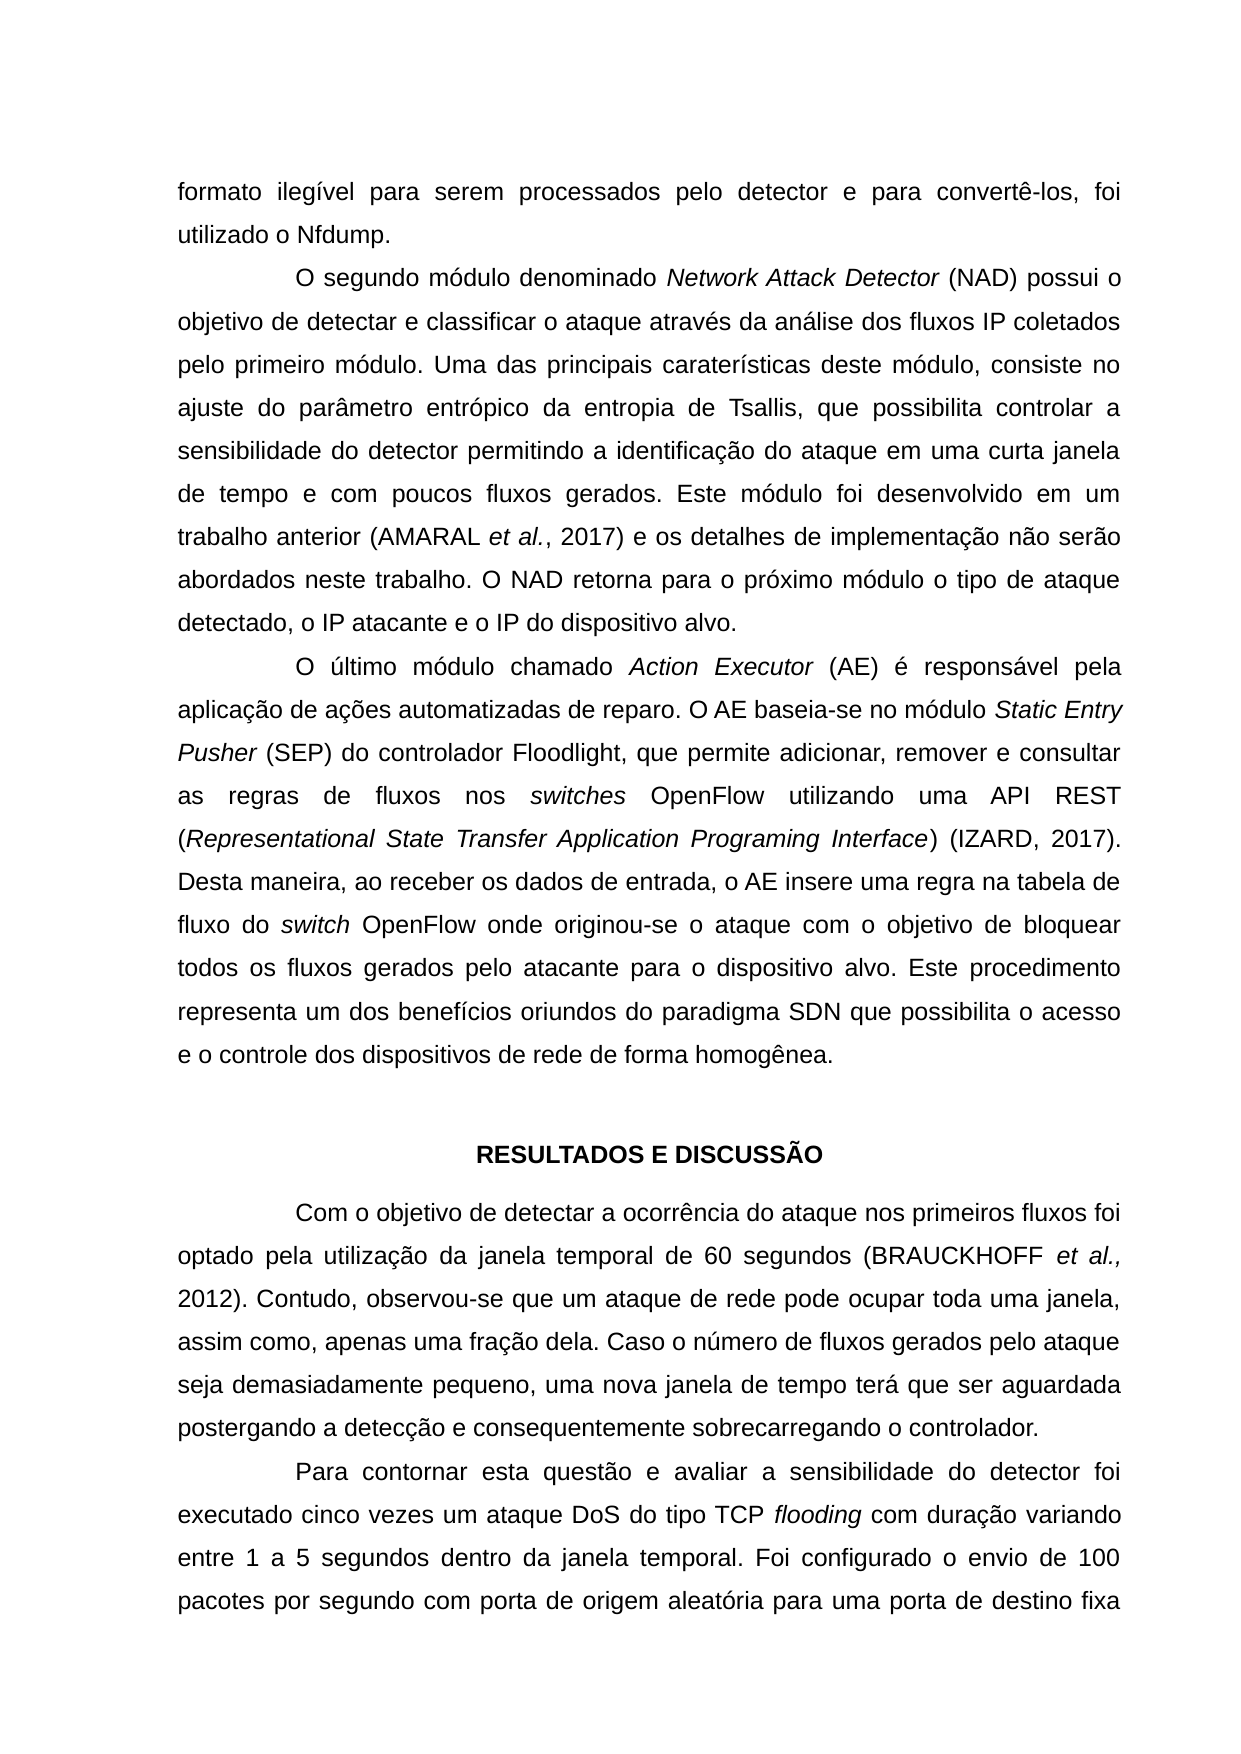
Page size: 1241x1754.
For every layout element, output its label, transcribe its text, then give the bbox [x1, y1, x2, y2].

text Para contornar esta questão e avaliar a sensibilidade do detector foi executado cinco vezes um ataque DoS do tipo TCP flooding com duração variando entre 1 a 5 segundos dentro da janela temporal. Foi configurado o envio de 100 pacotes por segundo com porta de origem aleatória para uma porta de destino fixa [177, 1457, 1122, 1615]
text O último módulo chamado Action Executor (AE) é responsável pela aplicação de ações automatizadas de reparo. O AE baseia-se no módulo Static Entry Pusher (SEP) do controlador Floodlight, que permite adicionar, remover e consultar as regras de fluxos nos switches OpenFlow utilizando uma API REST (Representational State Transfer Application Programing Interface) (IZARD, 2017). Desta maneira, ao receber os dados de entrada, o AE insere uma regra na tabela de fluxo do switch OpenFlow onde originou-se o ataque com o objetivo de bloquear todos os fluxos gerados pelo atacante para o dispositivo alvo. Este procedimento representa um dos benefícios oriundos do paradigma SDN que possibilita o acesso e o controle dos dispositivos de rede de forma homogênea. [177, 652, 1122, 1068]
text formato ilegível para serem processados pelo detector e para convertê-los, foi utilizado o Nfdump. [177, 177, 1122, 249]
text Com o objetivo de detectar a ocorrência do ataque nos primeiros fluxos foi optado pela utilização da janela temporal de 60 segundos (BRAUCKHOFF et al., 2012). Contudo, observou-se que um ataque de rede pode ocupar toda uma janela, assim como, apenas uma fração dela. Caso o número de fluxos gerados pelo ataque seja demasiadamente pequeno, uma nova janela de tempo terá que ser aguardada postergando a detecção e consequentemente sobrecarregando o controlador. [177, 1198, 1122, 1442]
text O segundo módulo denominado Network Attack Detector (NAD) possui o objetivo de detectar e classificar o ataque através da análise dos fluxos IP coletados pelo primeiro módulo. Uma das principais caraterísticas deste módulo, consiste no ajuste do parâmetro entrópico da entropia de Tsallis, que possibilita controlar a sensibilidade do detector permitindo a identificação do ataque em uma curta janela de tempo e com poucos fluxos gerados. Este módulo foi desenvolvido em um trabalho anterior (AMARAL et al., 2017) e os detalhes de implementação não serão abordados neste trabalho. O NAD retorna para o próximo módulo o tipo de ataque detectado, o IP atacante e o IP do dispositivo alvo. [177, 263, 1122, 637]
text RESULTADOS E DISCUSSÃO [177, 1140, 1122, 1169]
